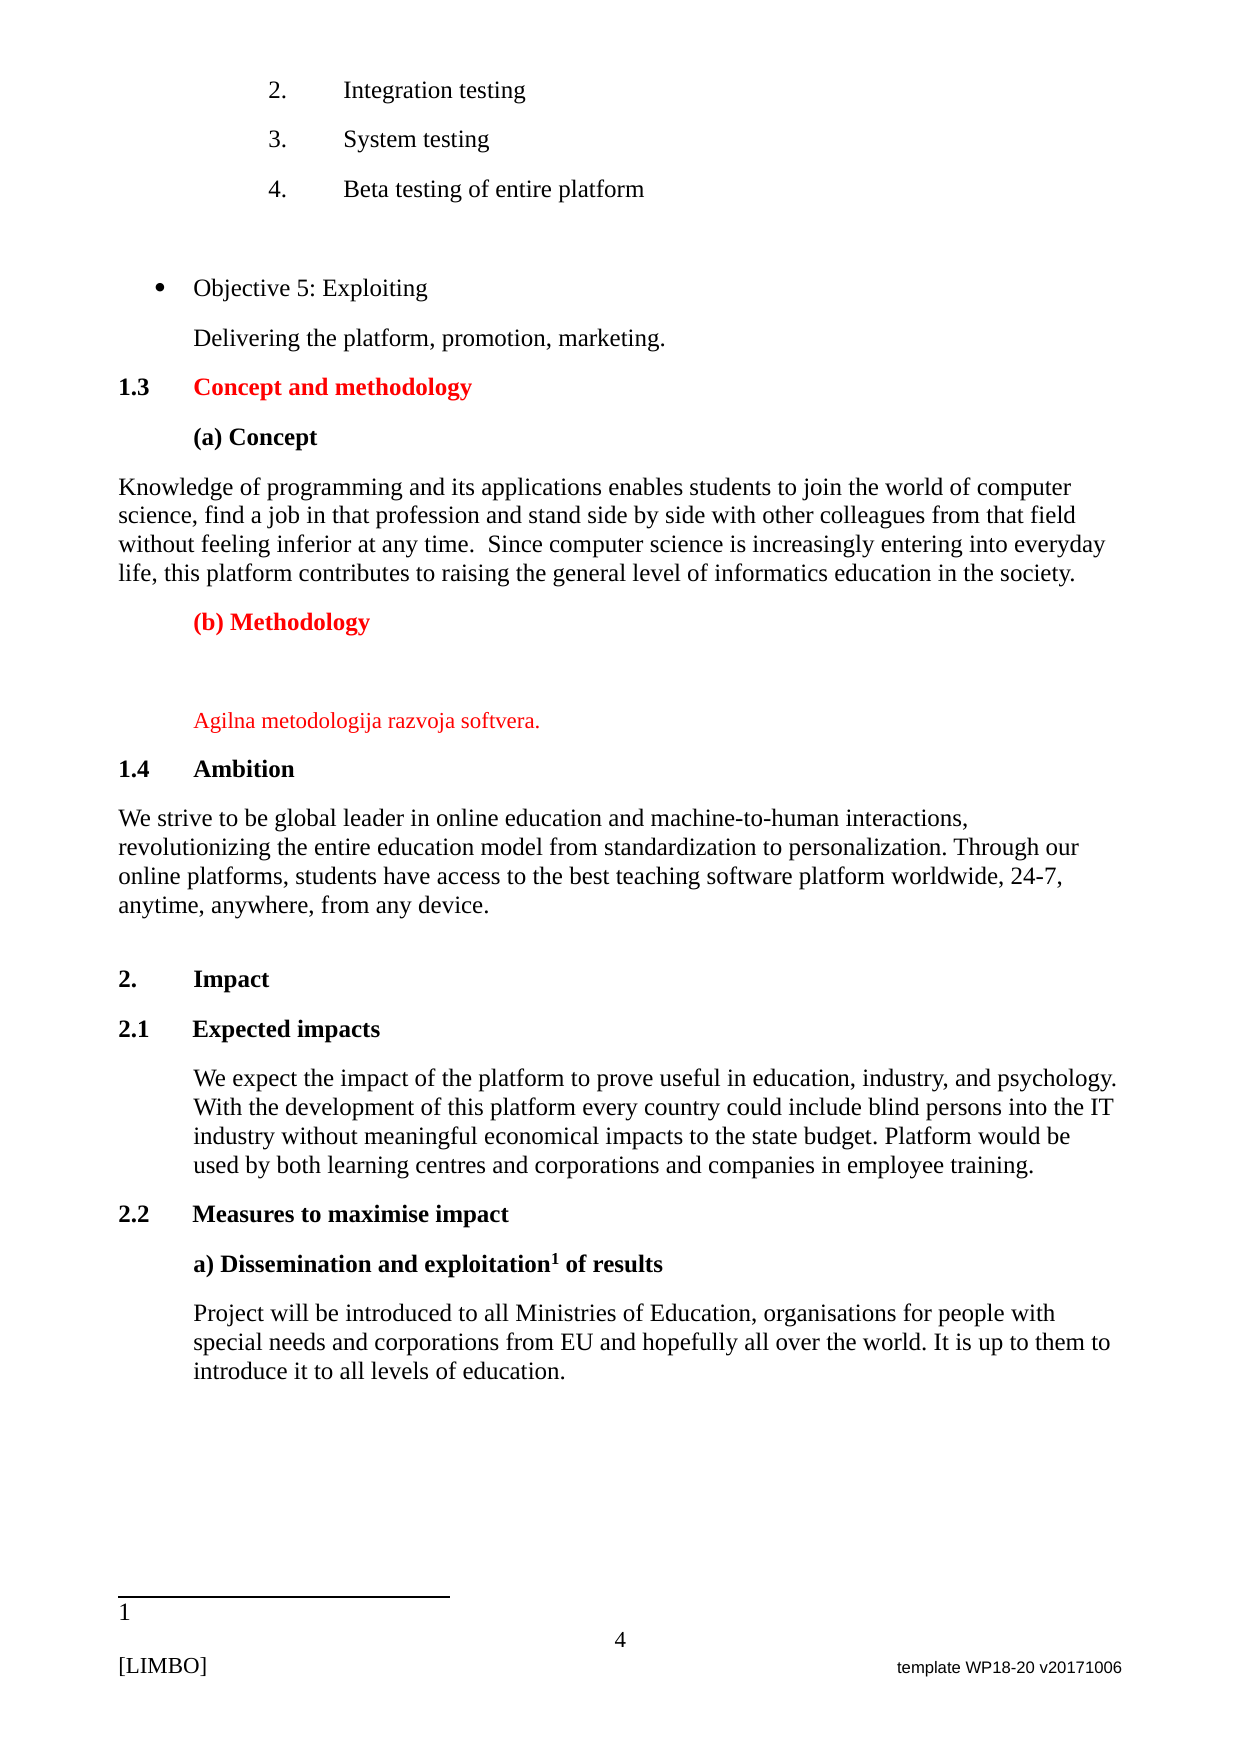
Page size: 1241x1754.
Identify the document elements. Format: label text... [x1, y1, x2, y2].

list Objective 5: Exploiting [156, 273, 1122, 302]
text (b) Methodology [193, 607, 1122, 636]
text 1.4 Ambition [118, 754, 1122, 783]
text Knowledge of programming and its applications enables students to join the world of computer science, find a job in that profession and stand side by side with other colleagues from that field without feeling inferior at any time. Since computer science is increasingly entering into everyday life, this platform contributes to raising the general level of informatics education in the society. [118, 472, 1122, 587]
text 1.3 Concept and methodology [118, 372, 1122, 401]
text Project will be introduced to all Ministries of Education, organisations for people with special needs and corporations from EU and hopefully all over the world. It is up to them to introduce it to all levels of education. [193, 1298, 1122, 1385]
text 2.2 Measures to maximise impact [118, 1199, 1122, 1228]
text 2. Impact [118, 964, 1122, 993]
list Beta testing of entire platform [268, 174, 1122, 203]
text We expect the impact of the platform to prove useful in education, industry, and psychology. With the development of this platform every country could include blind persons into the IT industry without meaningful economical impacts to the state budget. Platform would be used by both learning centres and corporations and companies in employee training. [193, 1063, 1122, 1178]
text 2.1 Expected impacts [118, 1014, 1122, 1043]
text (a) Concept [118, 422, 1122, 451]
list System testing [268, 124, 1122, 153]
list Integration testing [268, 75, 1122, 104]
text Agilna metodologija razvoja softvera. [193, 707, 1122, 733]
text a) Dissemination and exploitation of results [193, 1249, 1122, 1278]
text Delivering the platform, promotion, marketing. [193, 323, 1122, 352]
text We strive to be global leader in online education and machine-to-human interactions, revolutionizing the entire education model from standardization to personalization. Through our online platforms, students have access to the best teaching software platform worldwide, 24-7, anytime, anywhere, from any device. [118, 803, 1122, 918]
